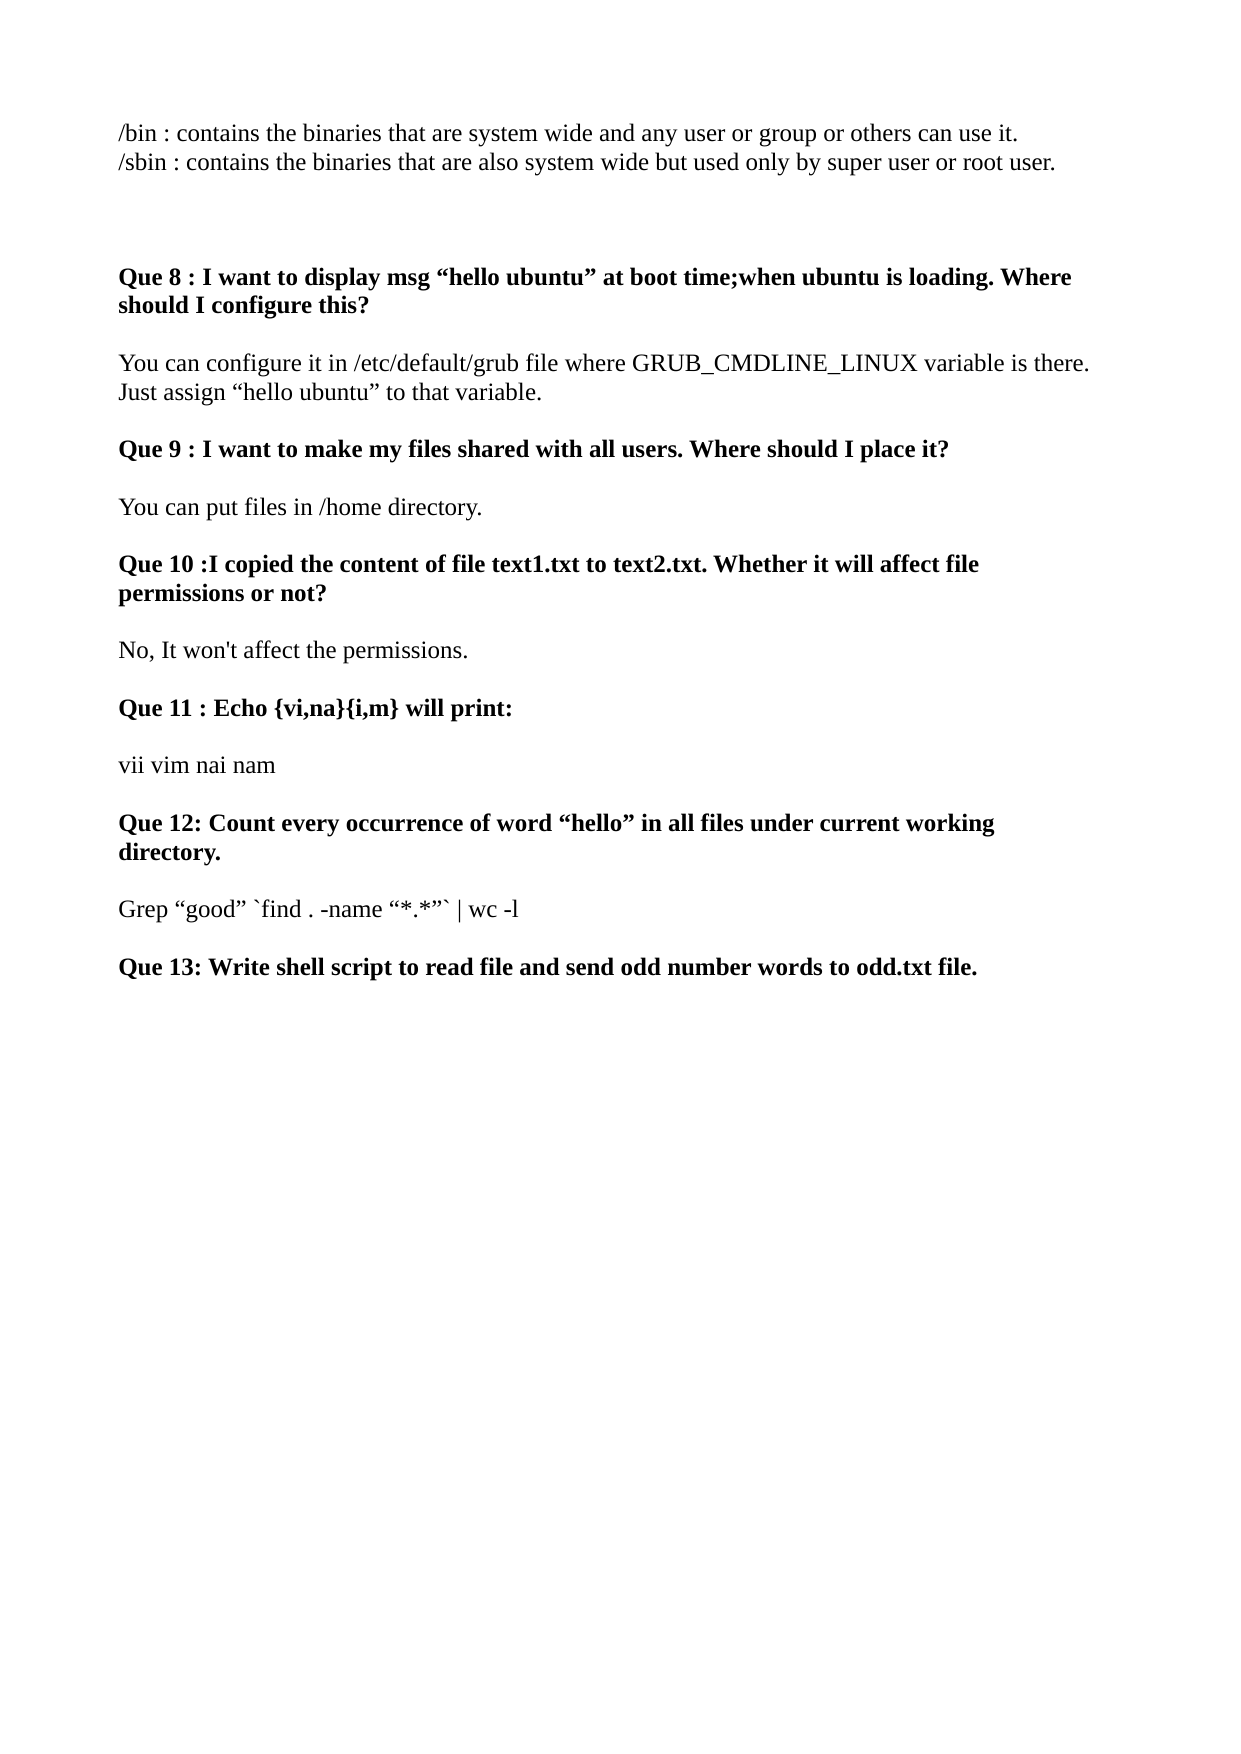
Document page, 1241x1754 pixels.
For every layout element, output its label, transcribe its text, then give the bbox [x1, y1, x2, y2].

text Que 13: Write shell script to read file and send odd number words to odd.txt file. [118, 952, 1122, 981]
text directory. [118, 837, 1122, 866]
text You can put files in /home directory. [118, 492, 1122, 521]
text Que 12: Count every occurrence of word “hello” in all files under current working [118, 808, 1122, 837]
text Que 8 : I want to display msg “hello ubuntu” at boot time;when ubuntu is loading. Where should I configure this? [118, 262, 1122, 319]
text /sbin : contains the binaries that are also system wide but used only by super user or root user. [118, 147, 1122, 176]
text vii vim nai nam [118, 751, 1122, 779]
text permissions or not? [118, 578, 1122, 607]
text Que 11 : Echo {vi,na}{i,m} will print: [118, 693, 1122, 722]
text Que 10 :I copied the content of file text1.txt to text2.txt. Whether it will affect file [118, 549, 1122, 578]
text /bin : contains the binaries that are system wide and any user or group or others can use it. [118, 118, 1122, 147]
text Just assign “hello ubuntu” to that variable. [118, 377, 1122, 406]
text Que 9 : I want to make my files shared with all users. Where should I place it? [118, 434, 1122, 463]
text No, It won't affect the permissions. [118, 636, 1122, 664]
text You can configure it in /etc/default/grub file where GRUB_CMDLINE_LINUX variable is there. [118, 348, 1122, 377]
text Grep “good” `find . -name “*.*”` | wc -l [118, 894, 1122, 923]
